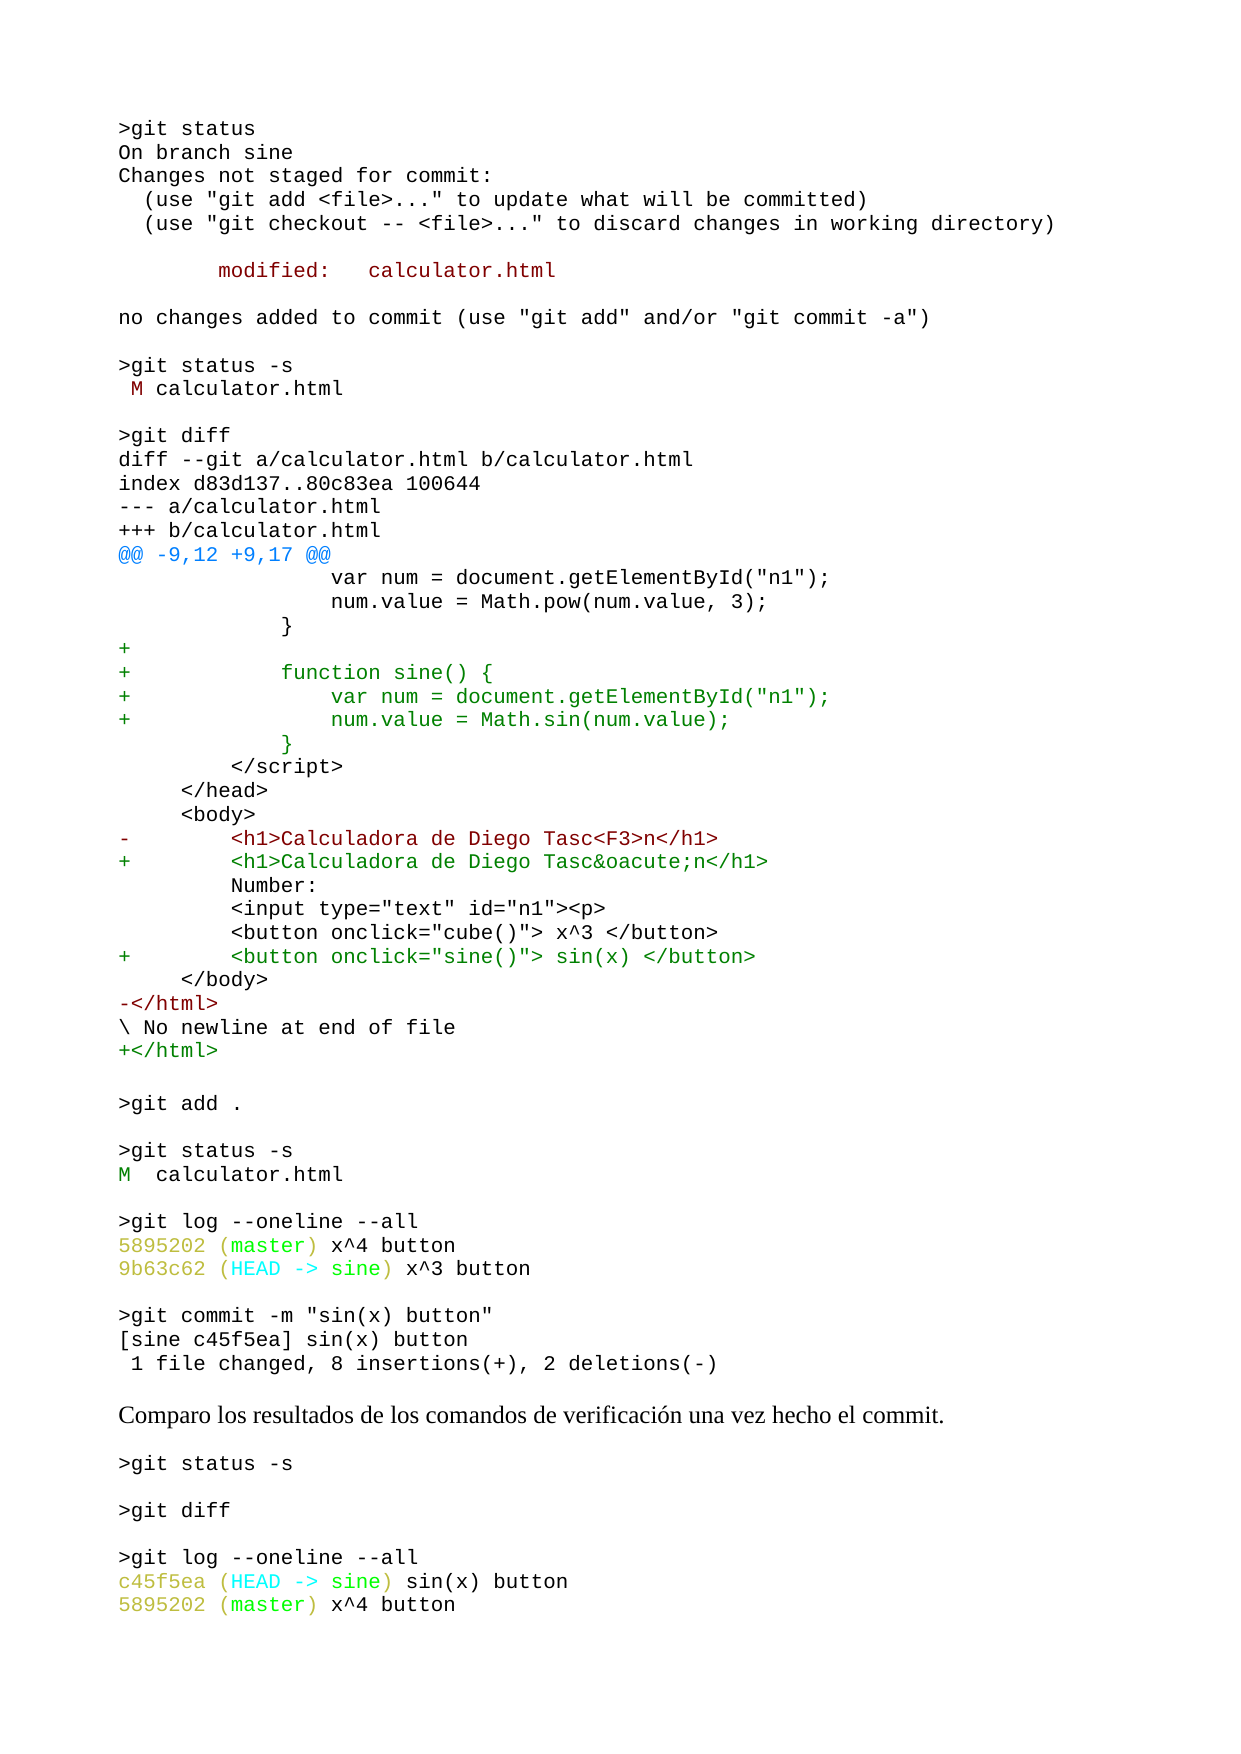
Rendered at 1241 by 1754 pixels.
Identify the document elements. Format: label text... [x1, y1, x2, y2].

text >git status -s [118, 1140, 1122, 1164]
text >git add . [118, 1093, 1122, 1116]
text c45f5ea (HEAD -> sine) sin(x) button [118, 1571, 1122, 1594]
text 9b63c62 (HEAD -> sine) x^3 button [118, 1258, 1122, 1282]
text + num.value = Math.sin(num.value); [118, 709, 1122, 733]
text Comparo los resultados de los comandos de verificación una vez hecho el commit. [118, 1400, 1122, 1429]
text Number: [118, 875, 1122, 898]
text + [118, 638, 1122, 662]
text >git log --oneline --all [118, 1547, 1122, 1571]
text modified: calculator.html [118, 260, 1122, 284]
text var num = document.getElementById("n1"); [118, 567, 1122, 591]
text + <h1>Calculadora de Diego Tasc&oacute;n</h1> [118, 851, 1122, 875]
text + function sine() { [118, 662, 1122, 686]
text >git status -s [118, 354, 1122, 378]
text >git status -s [118, 1452, 1122, 1476]
text no changes added to commit (use "git add" and/or "git commit -a") [118, 307, 1122, 331]
text >git commit -m "sin(x) button" [118, 1306, 1122, 1329]
text + <button onclick="sine()"> sin(x) </button> [118, 946, 1122, 969]
text >git diff [118, 426, 1122, 449]
text >git diff [118, 1500, 1122, 1523]
text >git log --oneline --all [118, 1211, 1122, 1234]
text [sine c45f5ea] sin(x) button [118, 1329, 1122, 1353]
text } [118, 733, 1122, 757]
text <body> [118, 804, 1122, 827]
text + var num = document.getElementById("n1"); [118, 686, 1122, 709]
text M calculator.html [118, 378, 1122, 402]
text -</html> [118, 993, 1122, 1017]
text M calculator.html [118, 1164, 1122, 1187]
text 5895202 (master) x^4 button [118, 1594, 1122, 1618]
text 1 file changed, 8 insertions(+), 2 deletions(-) [118, 1353, 1122, 1376]
text 5895202 (master) x^4 button [118, 1234, 1122, 1258]
text (use "git checkout -- <file>..." to discard changes in working directory) [118, 213, 1122, 236]
text index d83d137..80c83ea 100644 [118, 473, 1122, 496]
text +++ b/calculator.html [118, 520, 1122, 544]
text diff --git a/calculator.html b/calculator.html [118, 449, 1122, 473]
text --- a/calculator.html [118, 496, 1122, 520]
text </head> [118, 780, 1122, 804]
text <button onclick="cube()"> x^3 </button> [118, 922, 1122, 946]
text >git status [118, 118, 1122, 142]
text Changes not staged for commit: [118, 165, 1122, 189]
text } [118, 615, 1122, 638]
text - <h1>Calculadora de Diego Tasc<F3>n</h1> [118, 827, 1122, 851]
text <input type="text" id="n1"><p> [118, 898, 1122, 922]
text +</html> [118, 1040, 1122, 1064]
text </body> [118, 969, 1122, 993]
text \ No newline at end of file [118, 1017, 1122, 1040]
text @@ -9,12 +9,17 @@ [118, 544, 1122, 567]
text </script> [118, 757, 1122, 780]
text On branch sine [118, 142, 1122, 165]
text (use "git add <file>..." to update what will be committed) [118, 189, 1122, 213]
text num.value = Math.pow(num.value, 3); [118, 591, 1122, 615]
